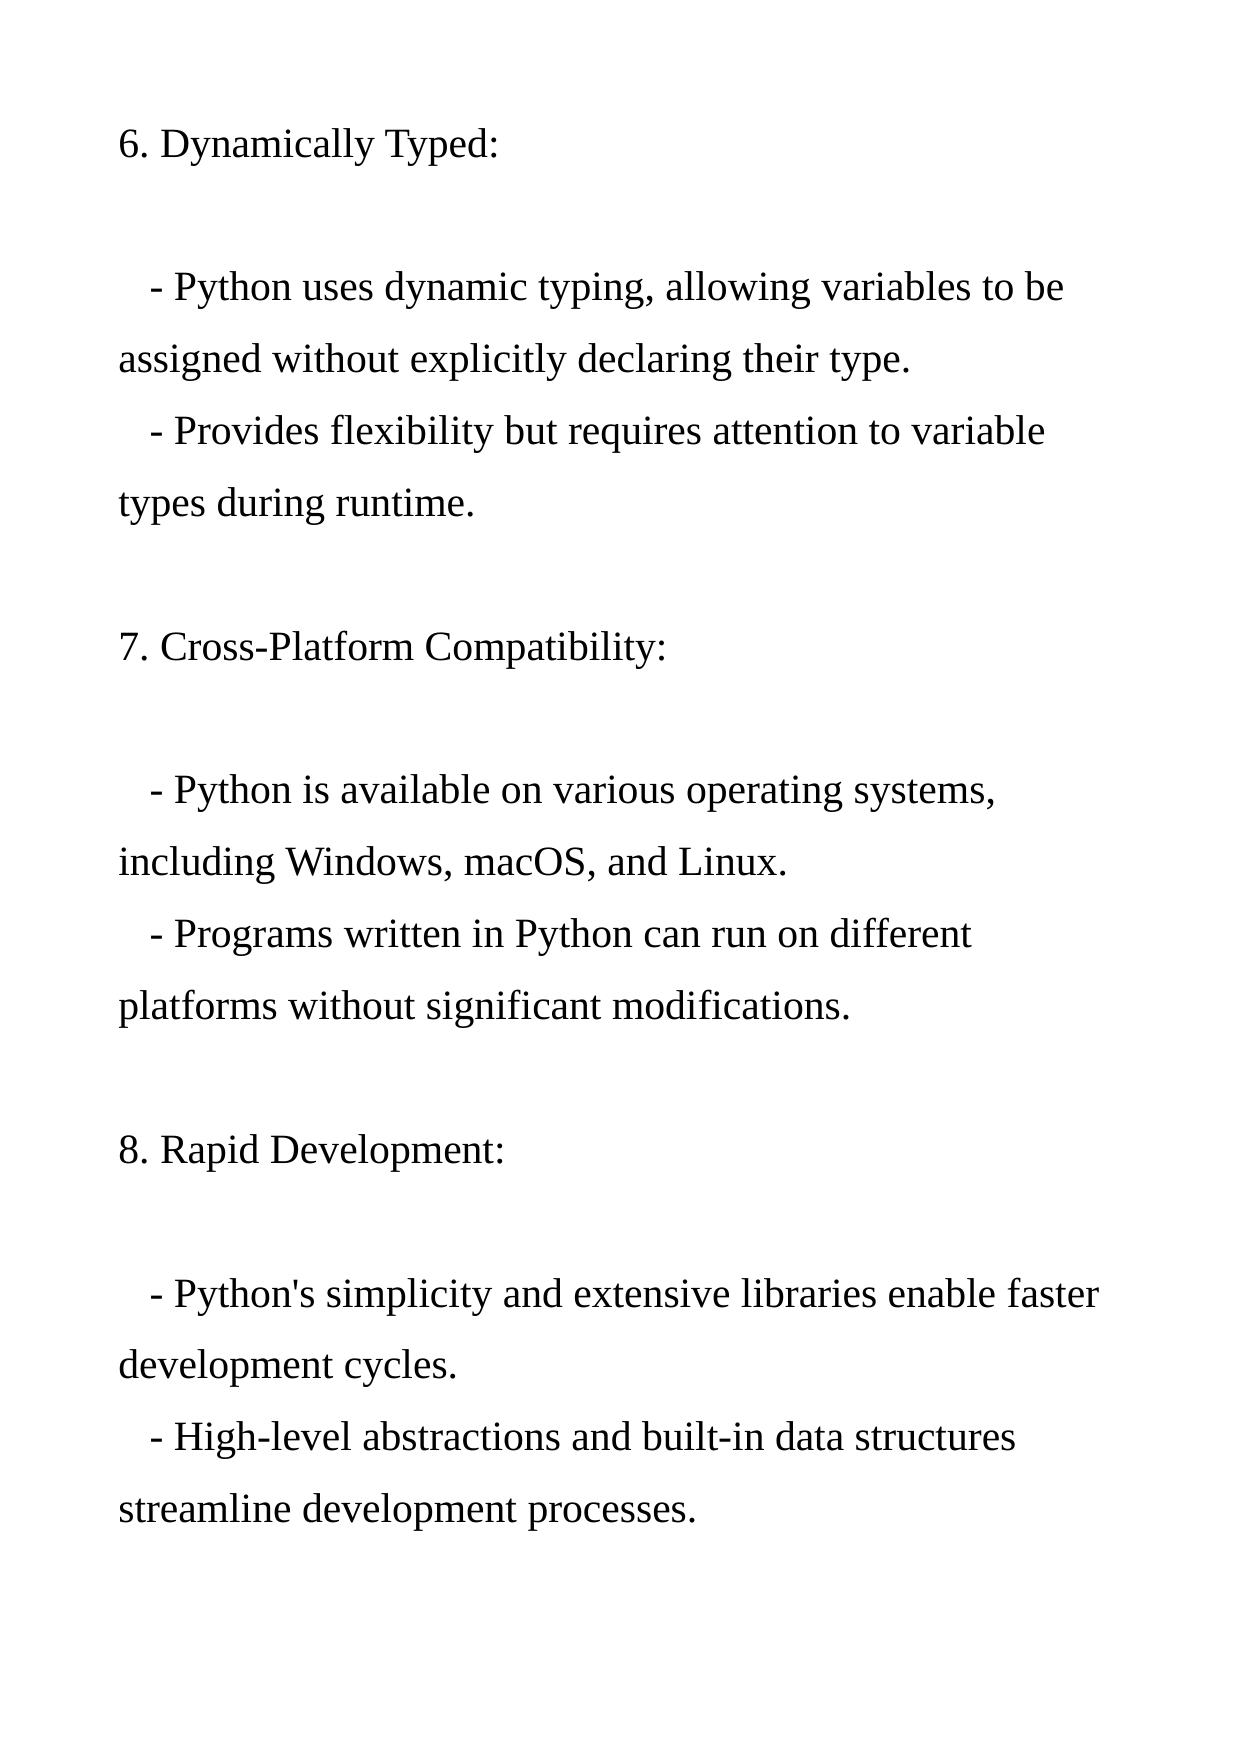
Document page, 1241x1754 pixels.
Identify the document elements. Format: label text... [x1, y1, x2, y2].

text 8. Rapid Development: [118, 1124, 1122, 1172]
text - Python uses dynamic typing, allowing variables to be assigned without explicitly declaring their type. [118, 262, 1122, 382]
text 6. Dynamically Typed: [118, 118, 1122, 166]
text 7. Cross-Platform Compatibility: [118, 621, 1122, 669]
text - Python is available on various operating systems, including Windows, macOS, and Linux. [118, 765, 1122, 885]
text - Programs written in Python can run on different platforms without significant modifications. [118, 909, 1122, 1028]
text - High-level abstractions and built-in data structures streamline development processes. [118, 1412, 1122, 1532]
text - Provides flexibility but requires attention to variable types during runtime. [118, 406, 1122, 525]
text - Python's simplicity and extensive libraries enable faster development cycles. [118, 1268, 1122, 1388]
